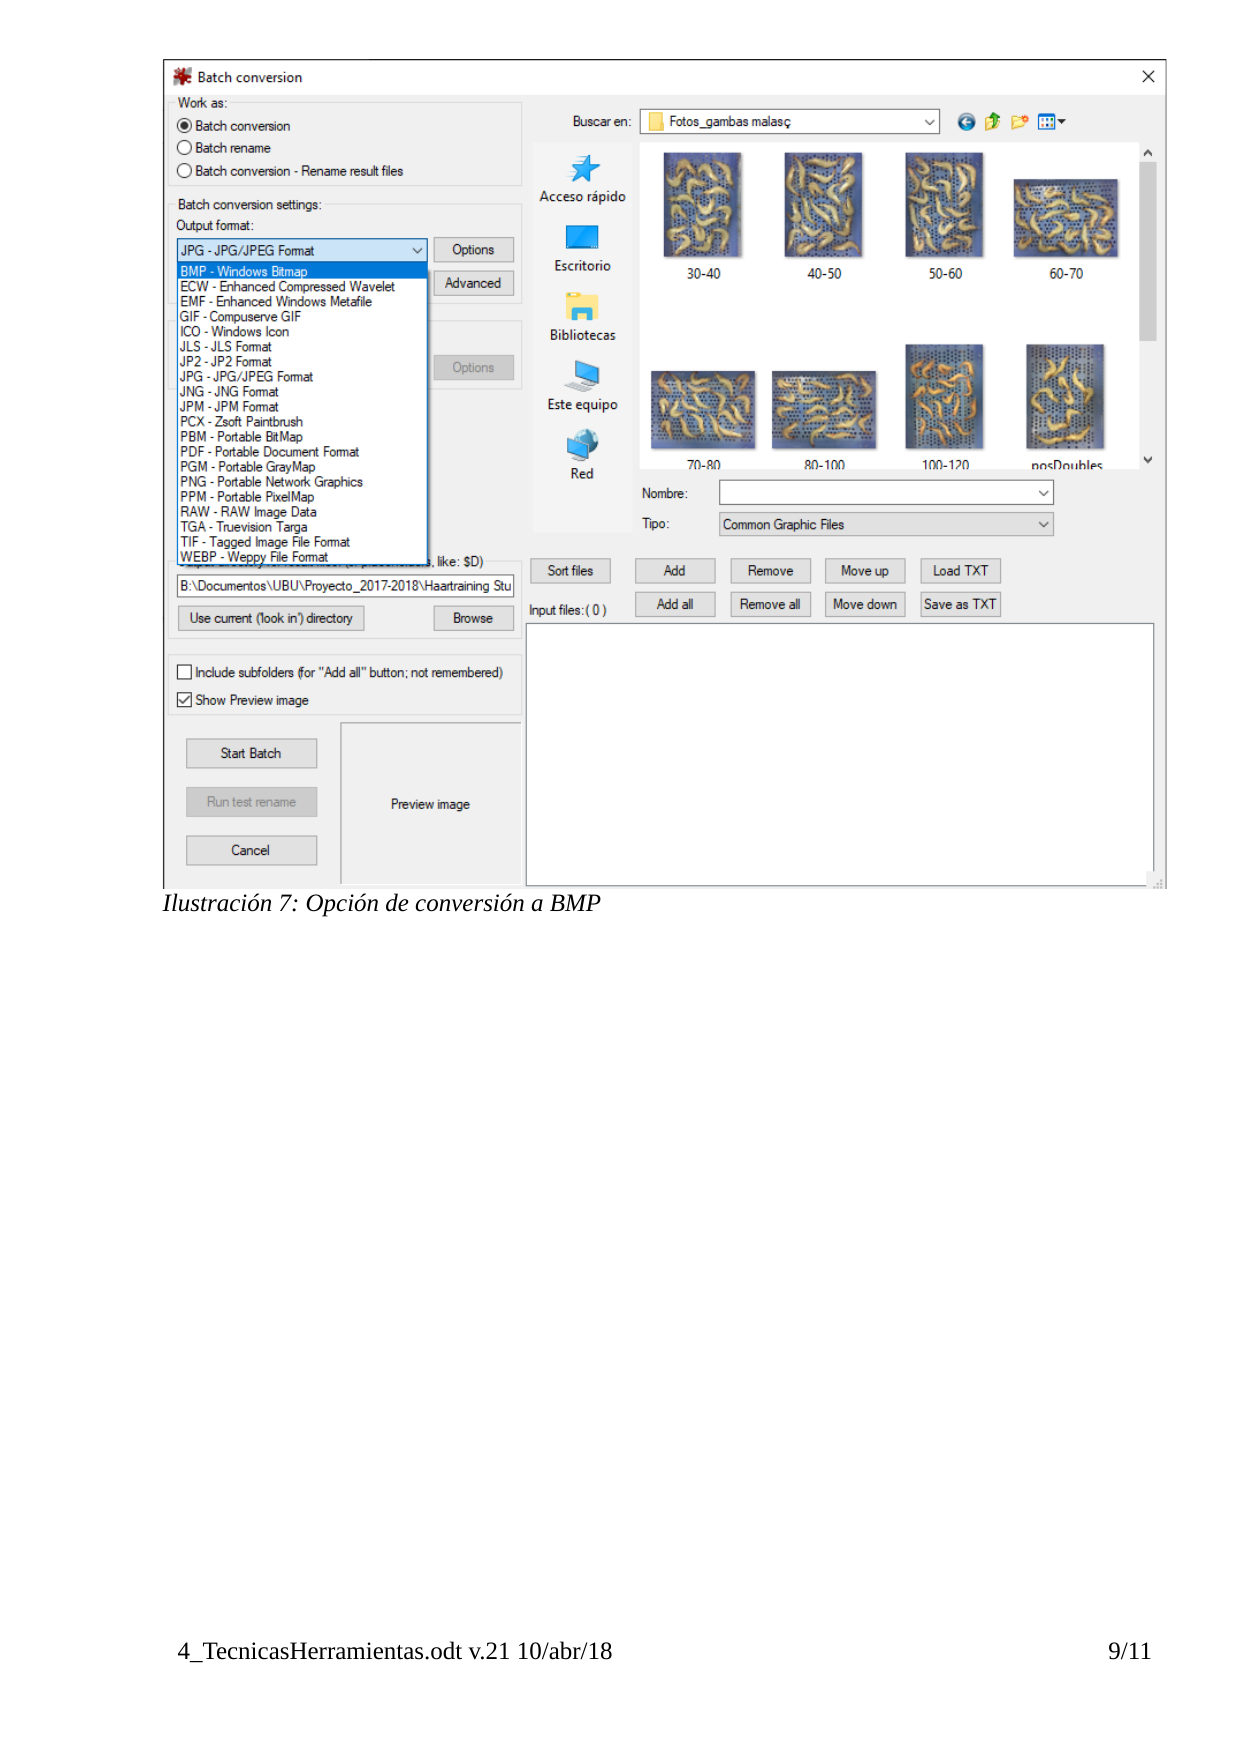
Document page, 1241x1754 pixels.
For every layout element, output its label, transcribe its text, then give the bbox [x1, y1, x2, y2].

text Ilustración 7: Opción de conversión a BMP [162, 889, 1166, 917]
